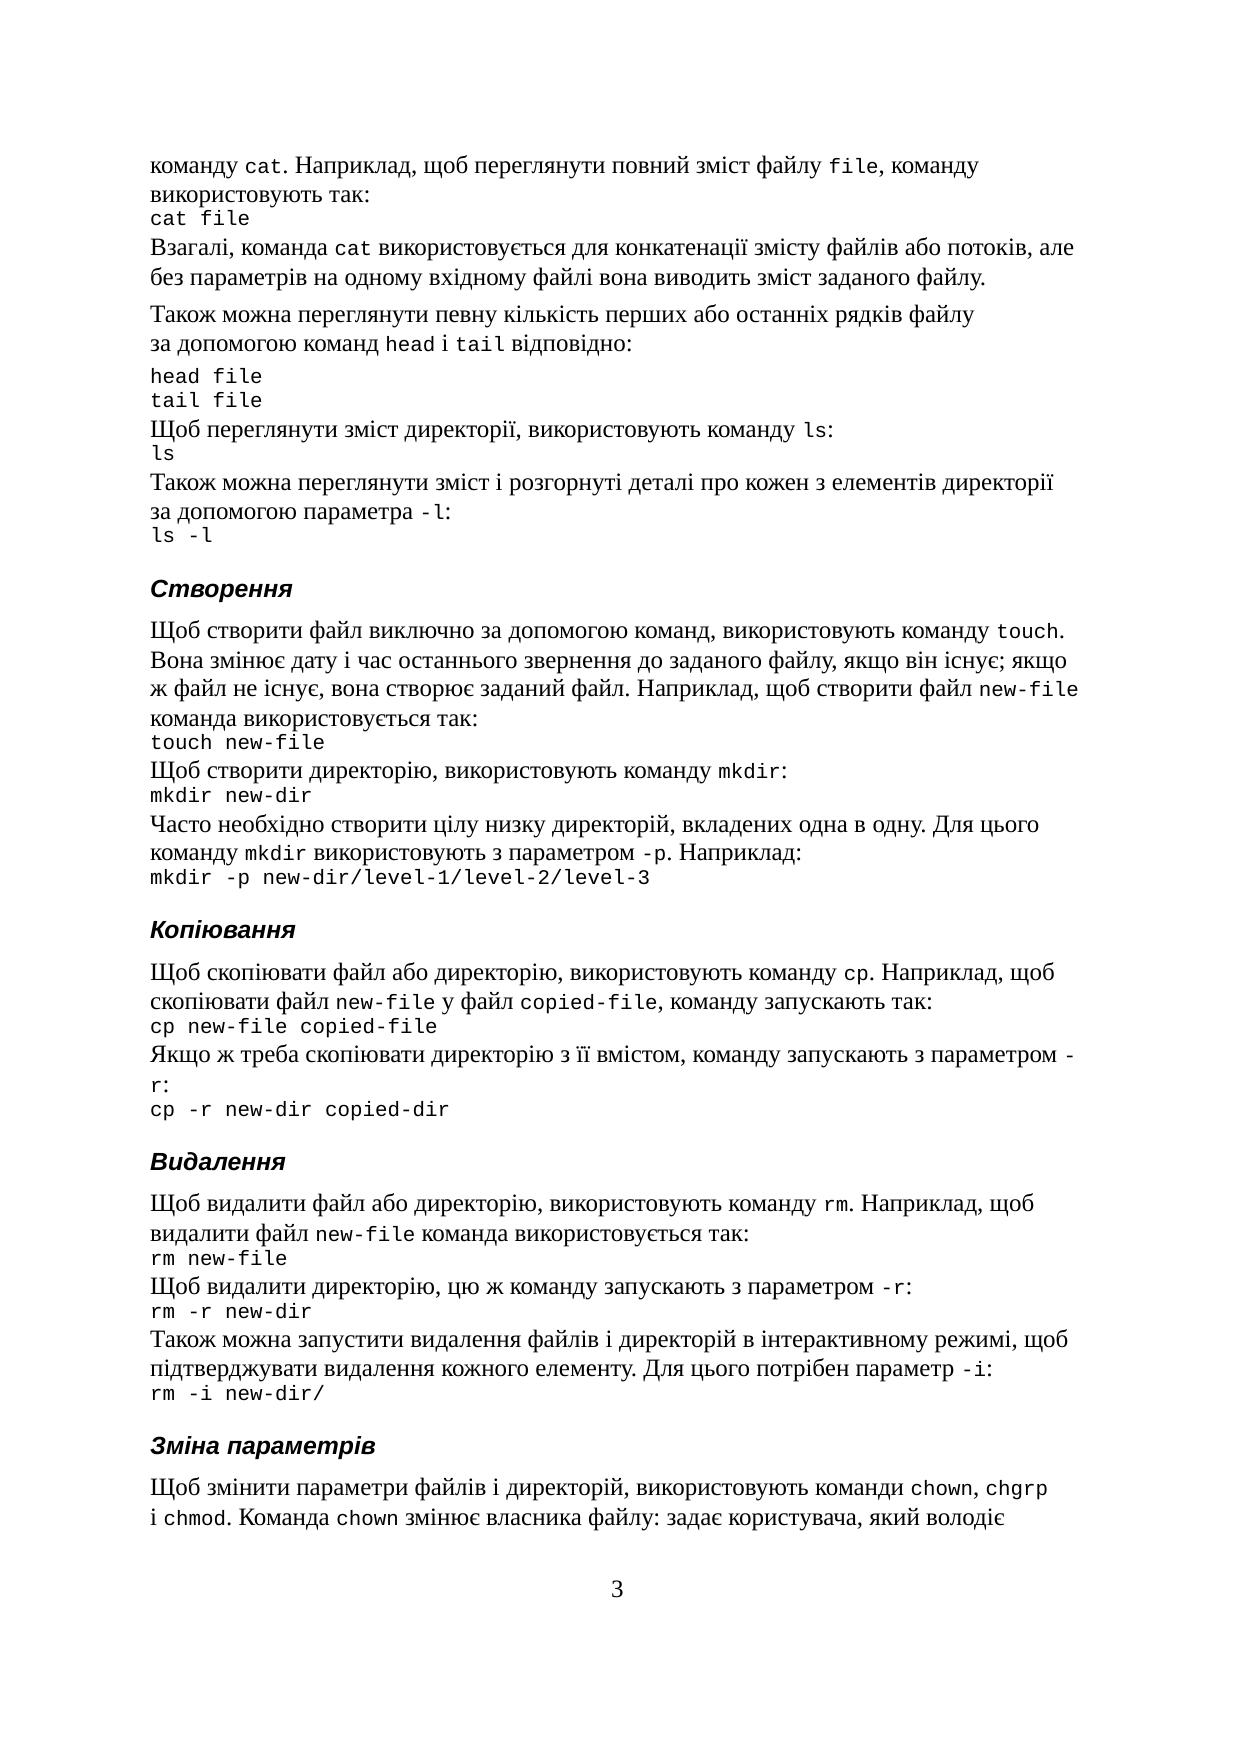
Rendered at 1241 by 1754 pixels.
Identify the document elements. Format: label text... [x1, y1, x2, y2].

text Щоб створити файл виключно за допомогою команд, використовують команду touch. Вона змінює дату і час останнього звернення до заданого файлу, якщо він існує; якщо ж файл не існує, вона створює заданий файл. Наприклад, щоб створити файл new-file команда використовується так: [150, 615, 1090, 732]
text cp new-file copied-file [150, 1016, 1090, 1039]
subtitle Зміна параметрів [150, 1431, 1090, 1460]
text Якщо ж треба скопіювати директорію з її вмістом, команду запускають з параметром -r: [150, 1039, 1090, 1099]
text Також можна запустити видалення файлів і директорій в інтерактивному режимі, щоб підтверджувати видалення кожного елементу. Для цього потрібен параметр -i: [150, 1324, 1090, 1383]
text ls [150, 443, 1090, 467]
text cat file [150, 208, 1090, 232]
text Часто необхідно створити цілу низку директорій, вкладених одна в одну. Для цього команду mkdir використовують з параметром -p. Наприклад: [150, 809, 1090, 867]
text ls -l [150, 525, 1090, 549]
text head file [150, 367, 1090, 390]
text Щоб змінити параметри файлів і директорій, використовують команди chown, chgrp і chmod. Команда chown змінює власника файлу: задає користувача, який володіє [150, 1472, 1090, 1532]
text Щоб видалити файл або директорію, використовують команду rm. Наприклад, щоб видалити файл new-file команда використовується так: [150, 1188, 1090, 1247]
text Щоб видалити директорію, цю ж команду запускають з параметром -r: [150, 1271, 1090, 1301]
text rm -r new-dir [150, 1301, 1090, 1324]
text mkdir new-dir [150, 785, 1090, 809]
text rm -i new-dir/ [150, 1383, 1090, 1406]
text tail file [150, 390, 1090, 414]
text Також можна переглянути зміст і розгорнуті деталі про кожен з елементів директорії за допомогою параметра -l: [150, 467, 1090, 525]
text touch new-file [150, 732, 1090, 755]
text Щоб переглянути зміст директорії, використовують команду ls: [150, 414, 1090, 443]
subtitle Видалення [150, 1147, 1090, 1176]
text Щоб створити директорію, використовують команду mkdir: [150, 755, 1090, 785]
text rm new-file [150, 1247, 1090, 1271]
text cp -r new-dir copied-dir [150, 1099, 1090, 1122]
text команду cat. Наприклад, щоб переглянути повний зміст файлу file, команду використовують так: [150, 150, 1090, 208]
subtitle Копіювання [150, 916, 1090, 944]
subtitle Створення [150, 574, 1090, 603]
text mkdir -p new-dir/level-1/level-2/level-3 [150, 867, 1090, 891]
text Також можна переглянути певну кількість перших або останніх рядків файлу за допомогою команд head і tail відповідно: [150, 299, 1090, 358]
text Щоб скопіювати файл або директорію, використовують команду cp. Наприклад, щоб скопіювати файл new-file у файл copied-file, команду запускають так: [150, 957, 1090, 1016]
text Взагалі, команда cat використовується для конкатенації змісту файлів або потоків, але без параметрів на одному вхідному файлі вона виводить зміст заданого файлу. [150, 232, 1090, 290]
